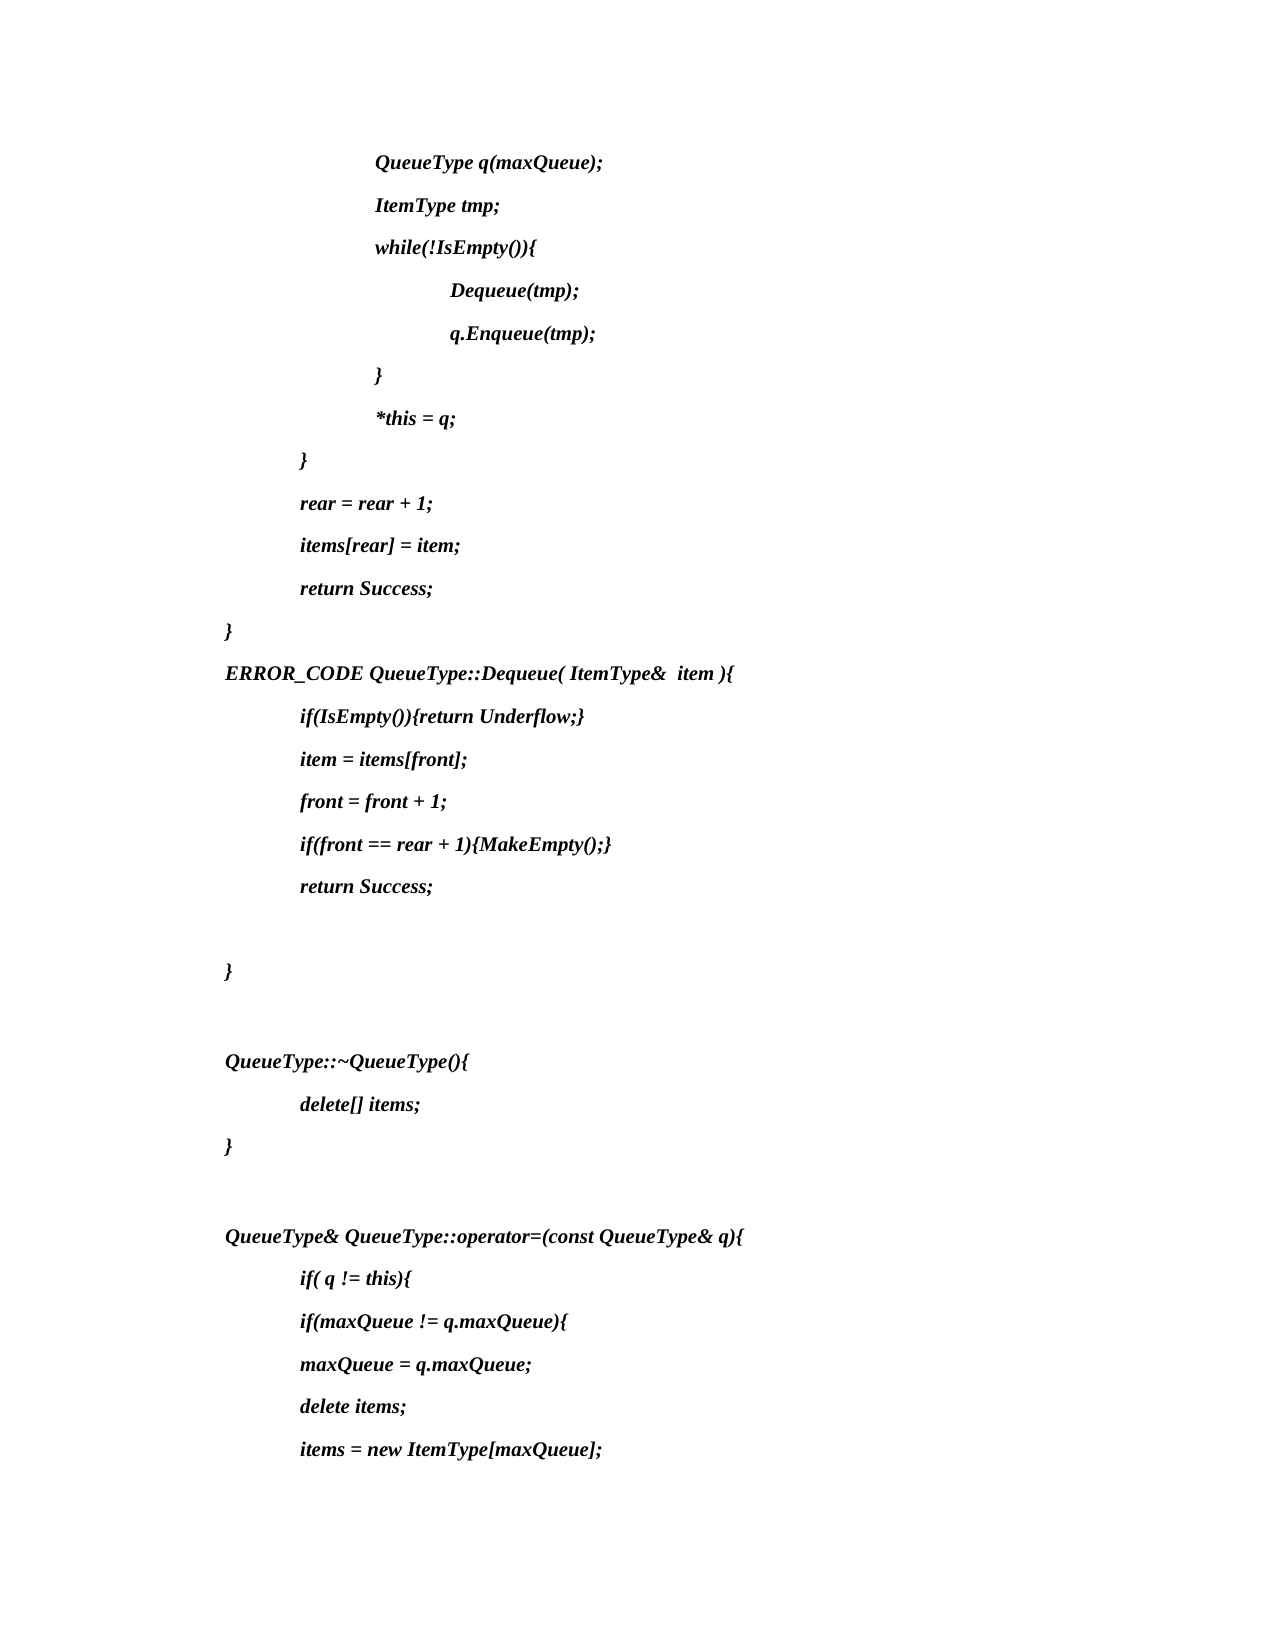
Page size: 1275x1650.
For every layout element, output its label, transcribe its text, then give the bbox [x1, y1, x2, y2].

text if(IsEmpty()){return Underflow;} [150, 704, 1087, 728]
text front = front + 1; [150, 789, 1087, 813]
text return Success; [150, 576, 1087, 600]
text *this = q; [150, 406, 1087, 430]
text delete items; [150, 1394, 1087, 1418]
text if( q != this){ [150, 1266, 1087, 1290]
text delete[] items; [150, 1092, 1087, 1116]
text QueueType::~QueueType(){ [150, 1049, 1087, 1073]
text if(maxQueue != q.maxQueue){ [150, 1309, 1087, 1333]
text ItemType tmp; [150, 193, 1087, 217]
text q.Enqueue(tmp); [150, 320, 1087, 344]
text return Success; [150, 874, 1087, 898]
text } [150, 619, 1087, 643]
text QueueType q(maxQueue); [150, 150, 1087, 174]
text item = items[front]; [150, 746, 1087, 771]
text items[rear] = item; [150, 533, 1087, 557]
text ERROR_CODE QueueType::Dequeue( ItemType& item ){ [150, 661, 1087, 685]
text } [150, 448, 1087, 472]
text while(!IsEmpty()){ [150, 235, 1087, 259]
text } [150, 363, 1087, 387]
text rear = rear + 1; [150, 491, 1087, 515]
text QueueType& QueueType::operator=(const QueueType& q){ [150, 1224, 1087, 1248]
text } [150, 1134, 1087, 1158]
text if(front == rear + 1){MakeEmpty();} [150, 832, 1087, 856]
text items = new ItemType[maxQueue]; [150, 1437, 1087, 1461]
text } [150, 959, 1087, 983]
text maxQueue = q.maxQueue; [150, 1351, 1087, 1376]
text Dequeue(tmp); [150, 278, 1087, 302]
